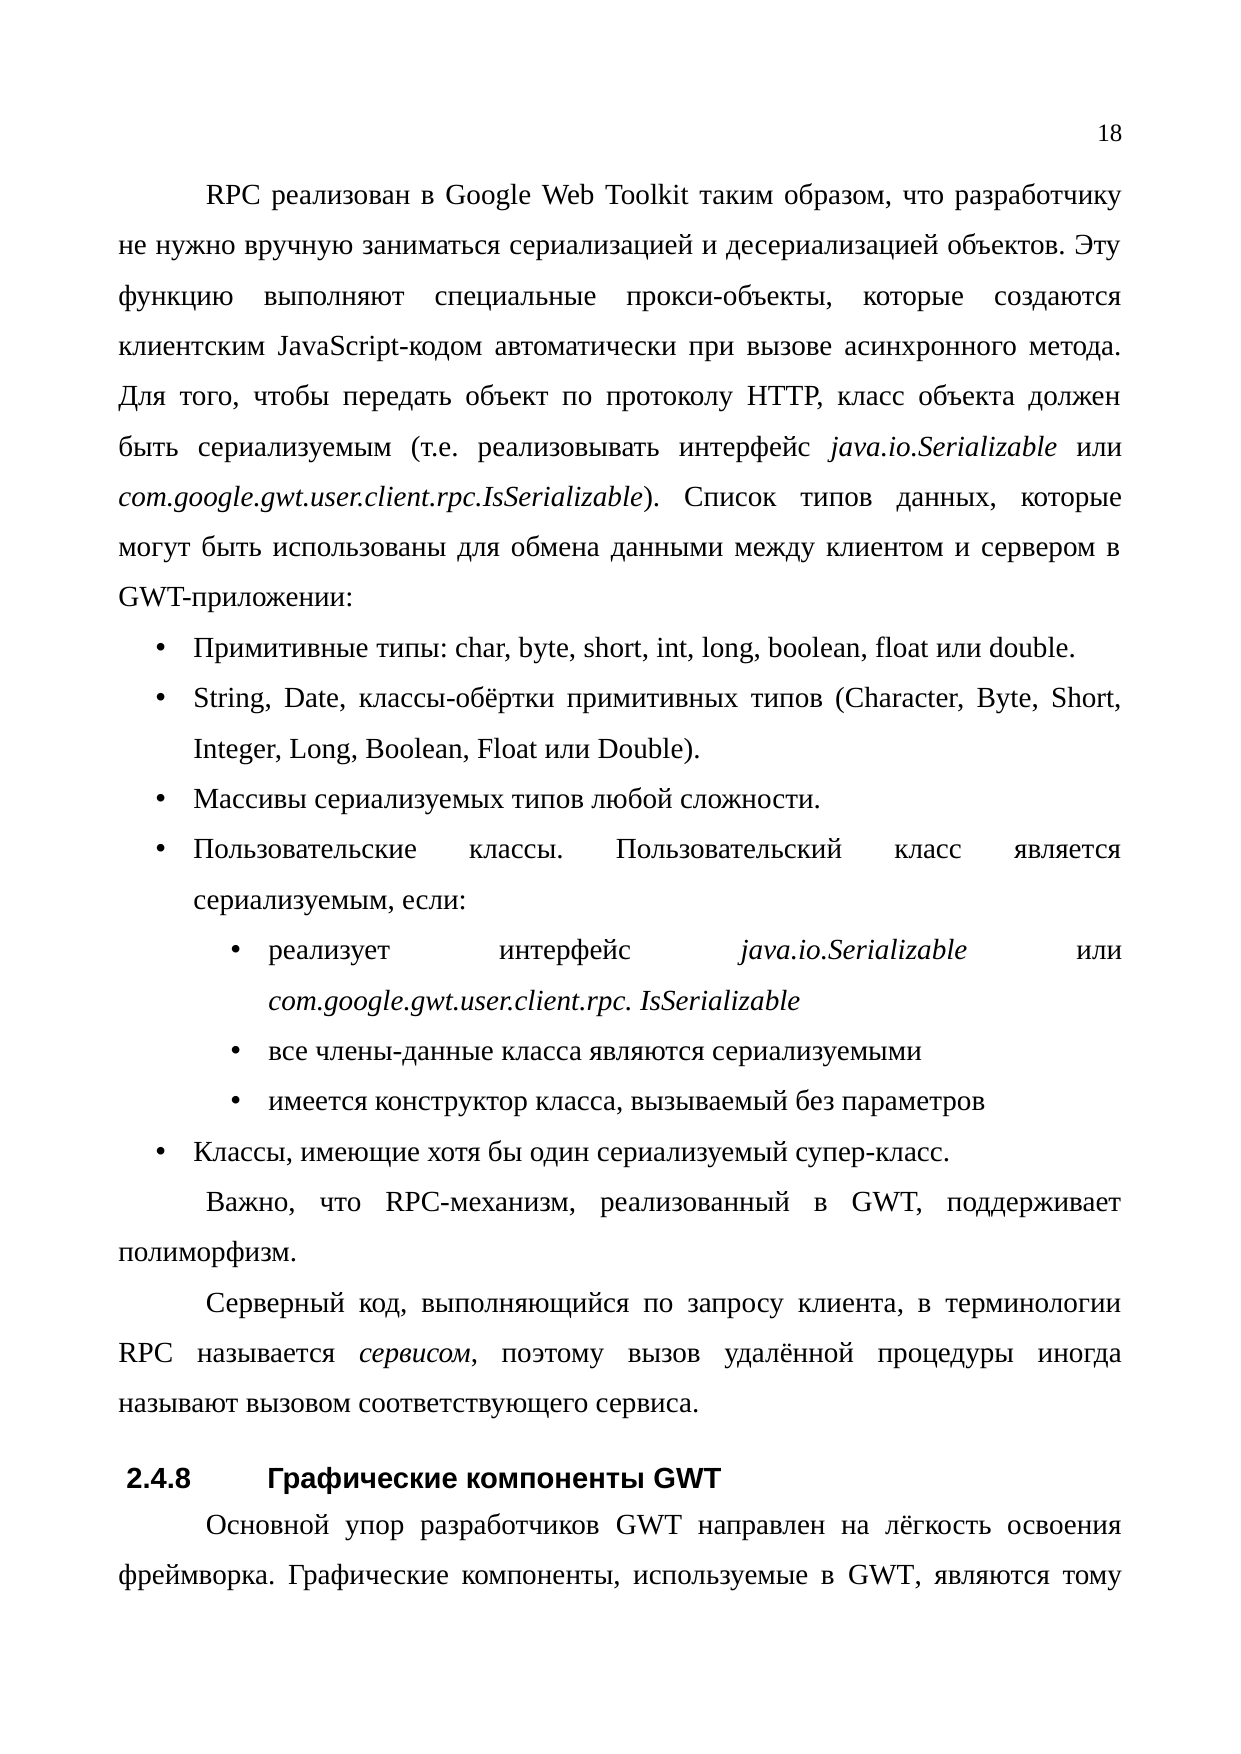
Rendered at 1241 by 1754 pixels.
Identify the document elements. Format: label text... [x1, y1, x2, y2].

text Важно, что RPC-механизм, реализованный в GWT, поддерживает полиморфизм. [118, 1184, 1122, 1268]
text Серверный код, выполняющийся по запросу клиента, в терминологии RPC называется сервисом, поэтому вызов удалённой процедуры иногда называют вызовом соответствующего сервиса. [118, 1285, 1122, 1419]
text Основной упор разработчиков GWT направлен на лёгкость освоения фреймворка. Графические компоненты, используемые в GWT, являются тому [118, 1507, 1122, 1591]
list String, Date, классы-обёртки примитивных типов (Character, Byte, Short, Integer, Long, Boolean, Float или Double). [156, 680, 1122, 764]
list Классы, имеющие хотя бы один сериализуемый супер-класс. [156, 1134, 1122, 1167]
list Примитивные типы: char, byte, short, int, long, boolean, float или double. [156, 630, 1122, 663]
list имеется конструктор класса, вызываемый без параметров [231, 1083, 1122, 1117]
text RPC реализован в Google Web Toolkit таким образом, что разработчику не нужно вручную заниматься сериализацией и десериализацией объектов. Эту функцию выполняют специальные прокси-объекты, которые создаются клиентским JavaScript-кодом автоматически при вызове асинхронного метода. Для того, чтобы передать объект по протоколу HTTP, класс объекта должен быть сериализуемым (т.е. реализовывать интерфейс java.io.Serializable или com.google.gwt.user.client.rpc.IsSerializable). Список типов данных, которые могут быть использованы для обмена данными между клиентом и сервером в GWT-приложении: [118, 177, 1122, 613]
list реализует интерфейс java.io.Serializable или com.google.gwt.user.client.rpc. IsSerializable [231, 932, 1122, 1016]
list все члены-данные класса являются сериализуемыми [231, 1033, 1122, 1067]
list Пользовательские классы. Пользовательский класс является сериализуемым, если: [156, 831, 1122, 915]
subtitle Графические компоненты GWT [118, 1461, 1122, 1494]
list Массивы сериализуемых типов любой сложности. [156, 781, 1122, 815]
